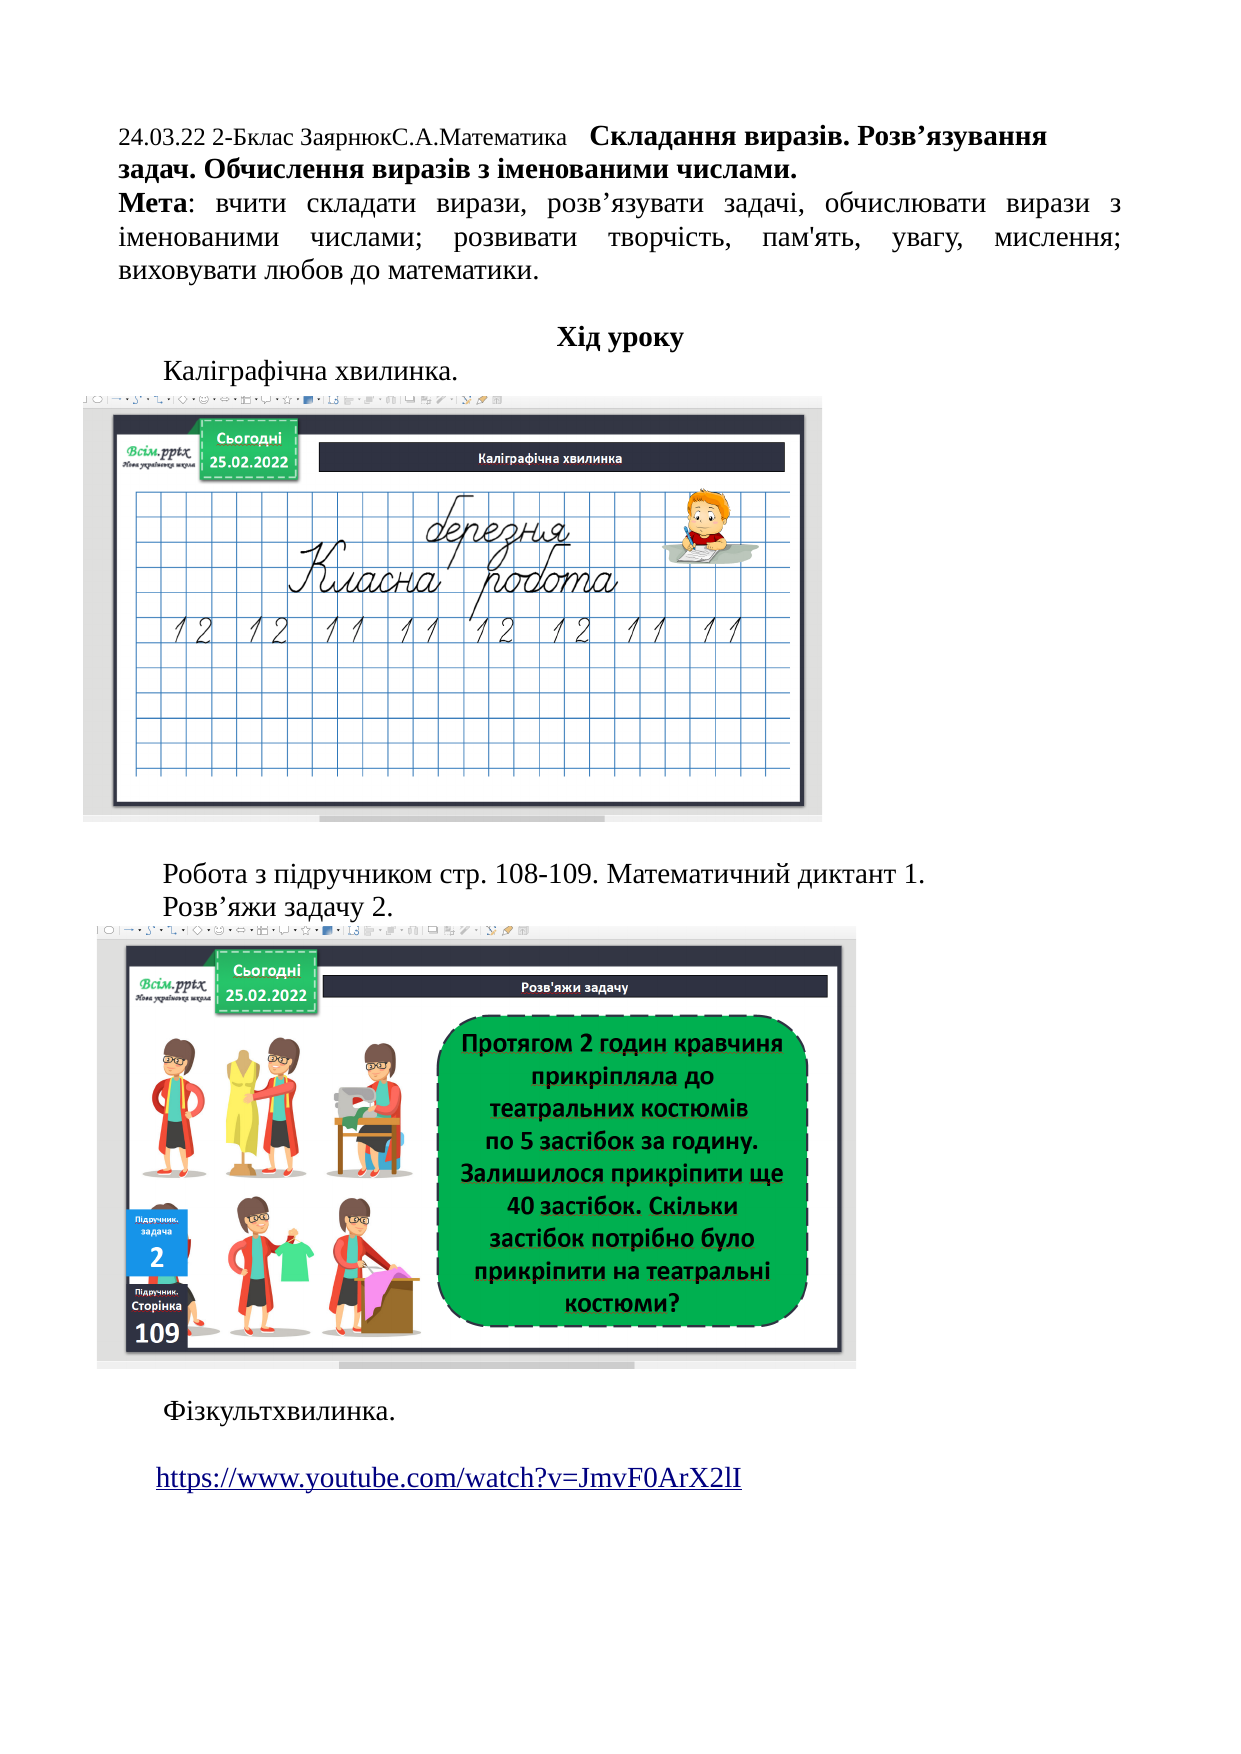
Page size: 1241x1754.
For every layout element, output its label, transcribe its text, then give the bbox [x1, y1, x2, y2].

picture [83, 396, 823, 822]
picture [96, 926, 857, 1369]
text Мета: вчити складати вирази, розв’язувати задачі, обчислювати вирази з іменованими числами; розвивати творчість, пам'ять, увагу, мислення; виховувати любов до математики. [118, 185, 1122, 286]
text Каліграфічна хвилинка. [156, 353, 1122, 386]
text Розв’яжи задачу 2. [118, 889, 1122, 923]
text Фізкультхвилинка. [118, 1393, 1122, 1426]
text Хід уроку [118, 319, 1122, 353]
text Робота з підручником стр. 108-109. Математичний диктант 1. [118, 856, 1122, 889]
text https://www.youtube.com/watch?v=JmvF0ArX2lI [118, 1460, 1122, 1493]
text 24.03.22 2-Бклас ЗаярнюкС.А.Математика Складання виразів. Розв’язування задач. Обчислення виразів з іменованими числами. [118, 118, 1122, 185]
